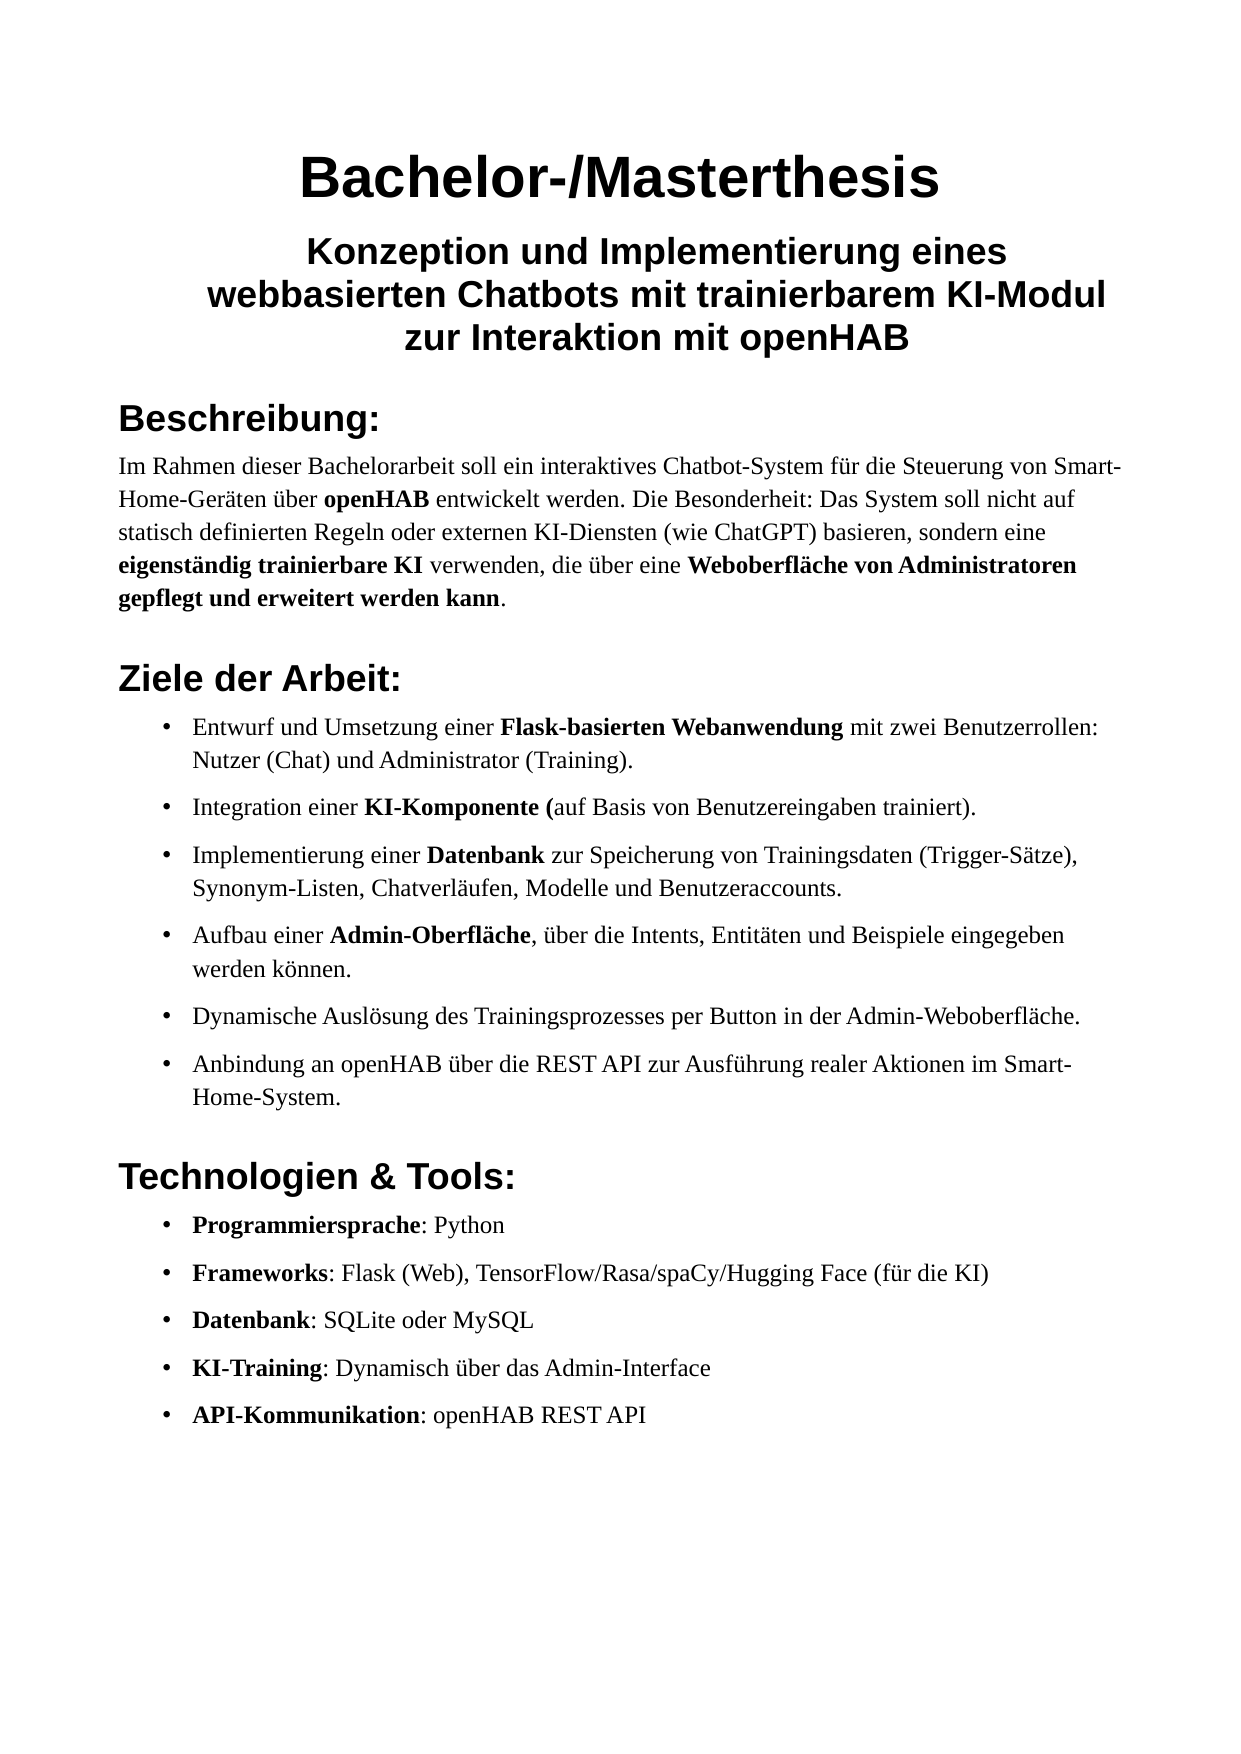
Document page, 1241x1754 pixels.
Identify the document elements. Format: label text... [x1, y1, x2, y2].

list Implementierung einer Datenbank zur Speicherung von Trainingsdaten (Trigger-Sätze), Synonym-Listen, Chatverläufen, Modelle und Benutzeraccounts. [162, 840, 1122, 902]
list API-Kommunikation: openHAB REST API [162, 1401, 1122, 1429]
subtitle Ziele der Arbeit: [118, 656, 1122, 699]
list Frameworks: Flask (Web), TensorFlow/Rasa/spaCy/Hugging Face (für die KI) [162, 1258, 1122, 1286]
subtitle Technologien & Tools: [118, 1154, 1122, 1198]
list Dynamische Auslösung des Trainingsprozesses per Button in der Admin-Weboberfläche. [162, 1001, 1122, 1030]
list Anbindung an openHAB über die REST API zur Ausführung realer Aktionen im Smart-Home-System. [162, 1049, 1122, 1111]
title Bachelor-/Masterthesis [118, 143, 1122, 210]
subtitle Beschreibung: [118, 396, 1122, 439]
list Entwurf und Umsetzung einer Flask-basierten Webanwendung mit zwei Benutzerrollen: Nutzer (Chat) und Administrator (Training). [162, 712, 1122, 773]
list Datenbank: SQLite oder MySQL [162, 1305, 1122, 1334]
subtitle Konzeption und Implementierung eines webbasierten Chatbots mit trainierbarem KI-Modul zur Interaktion mit openHAB [162, 229, 1122, 358]
list Programmiersprache: Python [162, 1210, 1122, 1239]
list Aufbau einer Admin-Oberfläche, über die Intents, Entitäten und Beispiele eingegeben werden können. [162, 921, 1122, 982]
list KI-Training: Dynamisch über das Admin-Interface [162, 1353, 1122, 1382]
list Integration einer KI-Komponente (auf Basis von Benutzereingaben trainiert). [162, 792, 1122, 821]
text Im Rahmen dieser Bachelorarbeit soll ein interaktives Chatbot-System für die Steuerung von Smart-Home-Geräten über openHAB entwickelt werden. Die Besonderheit: Das System soll nicht auf statisch definierten Regeln oder externen KI-Diensten (wie ChatGPT) basieren, sondern eine eigenständig trainierbare KI verwenden, die über eine Weboberfläche von Administratoren gepflegt und erweitert werden kann. [118, 451, 1122, 612]
